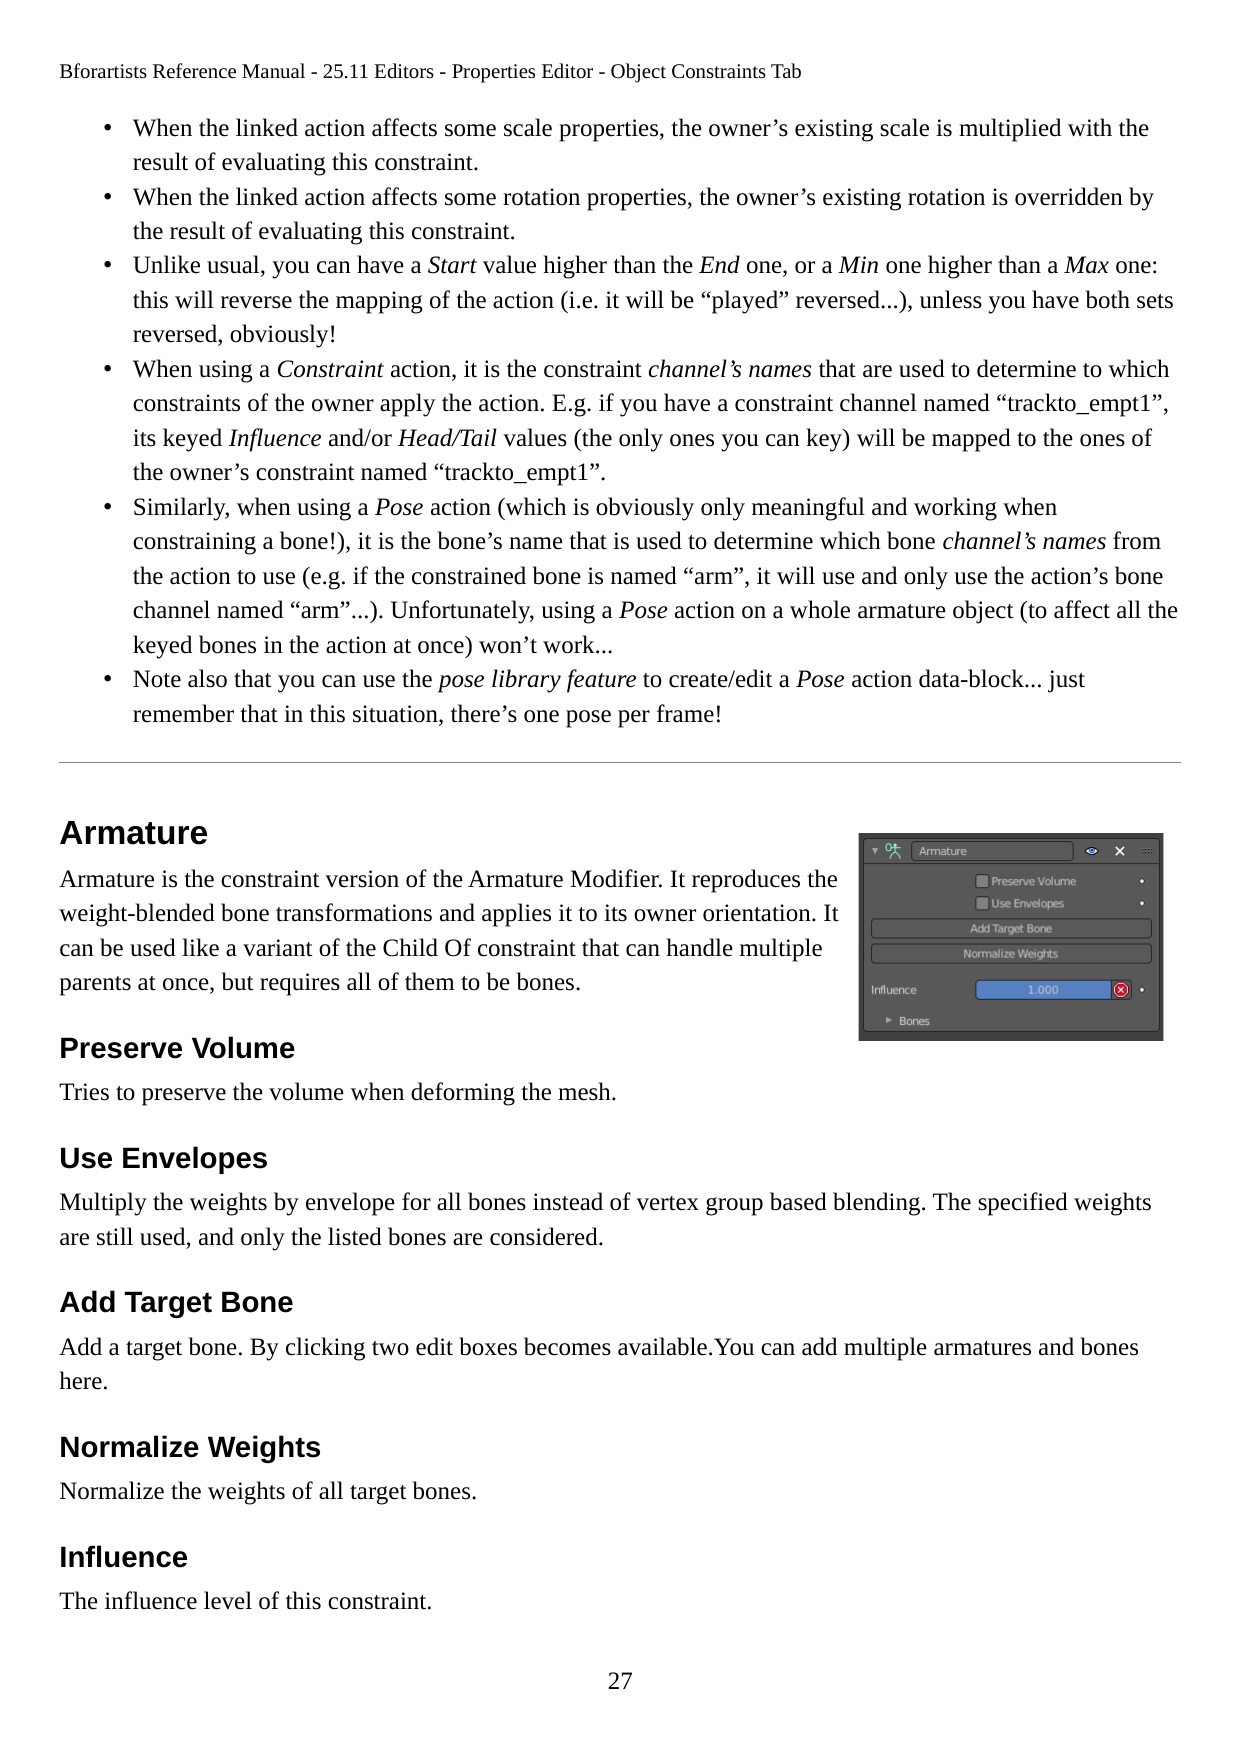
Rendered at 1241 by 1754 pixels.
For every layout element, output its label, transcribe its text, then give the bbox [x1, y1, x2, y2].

subtitle Influence [59, 1539, 1181, 1573]
list Similarly, when using a Pose action (which is obviously only meaningful and working when constraining a bone!), it is the bone’s name that is used to determine which bone channel’s names from the action to use (e.g. if the constrained bone is named “arm”, it will use and only use the action’s bone channel named “arm”...). Unfortunately, using a Pose action on a whole armature object (to affect all the keyed bones in the action at once) won’t work... [103, 492, 1181, 658]
subtitle Preserve Volume [59, 1031, 1181, 1065]
list When the linked action affects some scale properties, the owner’s existing scale is multiplied with the result of evaluating this constraint. [103, 113, 1181, 176]
subtitle Use Envelopes [59, 1141, 1181, 1175]
subtitle Normalize Weights [59, 1430, 1181, 1463]
list Unlike usual, you can have a Start value higher than the End one, or a Min one higher than a Max one: this will reverse the mapping of the action (i.e. it will be “played” reversed...), unless you have both sets reversed, obviously! [103, 251, 1181, 348]
subtitle Armature [59, 813, 1181, 851]
text Multiply the weights by envelope for all bones instead of vertex group based blending. The specified weights are still used, and only the listed bones are considered. [59, 1187, 1181, 1250]
text Armature is the constraint version of the Armature Modifier. It reproduces the weight-blended bone transformations and applies it to its owner orientation. It can be used like a variant of the Child Of constraint that can handle multiple parents at once, but requires all of them to be bones. [59, 864, 858, 996]
text Normalize the weights of all target bones. [59, 1476, 1181, 1505]
subtitle Add Target Bone [59, 1285, 1181, 1319]
list When using a Constraint action, it is the constraint channel’s names that are used to determine to which constraints of the owner apply the action. E.g. if you have a constraint channel named “trackto_empt1”, its keyed Influence and/or Head/Tail values (the only ones you can key) will be mapped to the ones of the owner’s constraint named “trackto_empt1”. [103, 354, 1181, 486]
text Tries to preserve the volume when deforming the mesh. [59, 1077, 1181, 1106]
text Add a target bone. By clicking two edit boxes becomes available.You can add multiple armatures and bones here. [59, 1332, 1181, 1395]
list When the linked action affects some rotation properties, the owner’s existing rotation is overridden by the result of evaluating this constraint. [103, 182, 1181, 245]
text The influence level of this constraint. [59, 1586, 1181, 1614]
list Note also that you can use the pose library feature to create/edit a Pose action data-block... just remember that in this situation, there’s one pose per frame! [103, 664, 1181, 727]
picture [858, 833, 1164, 1041]
